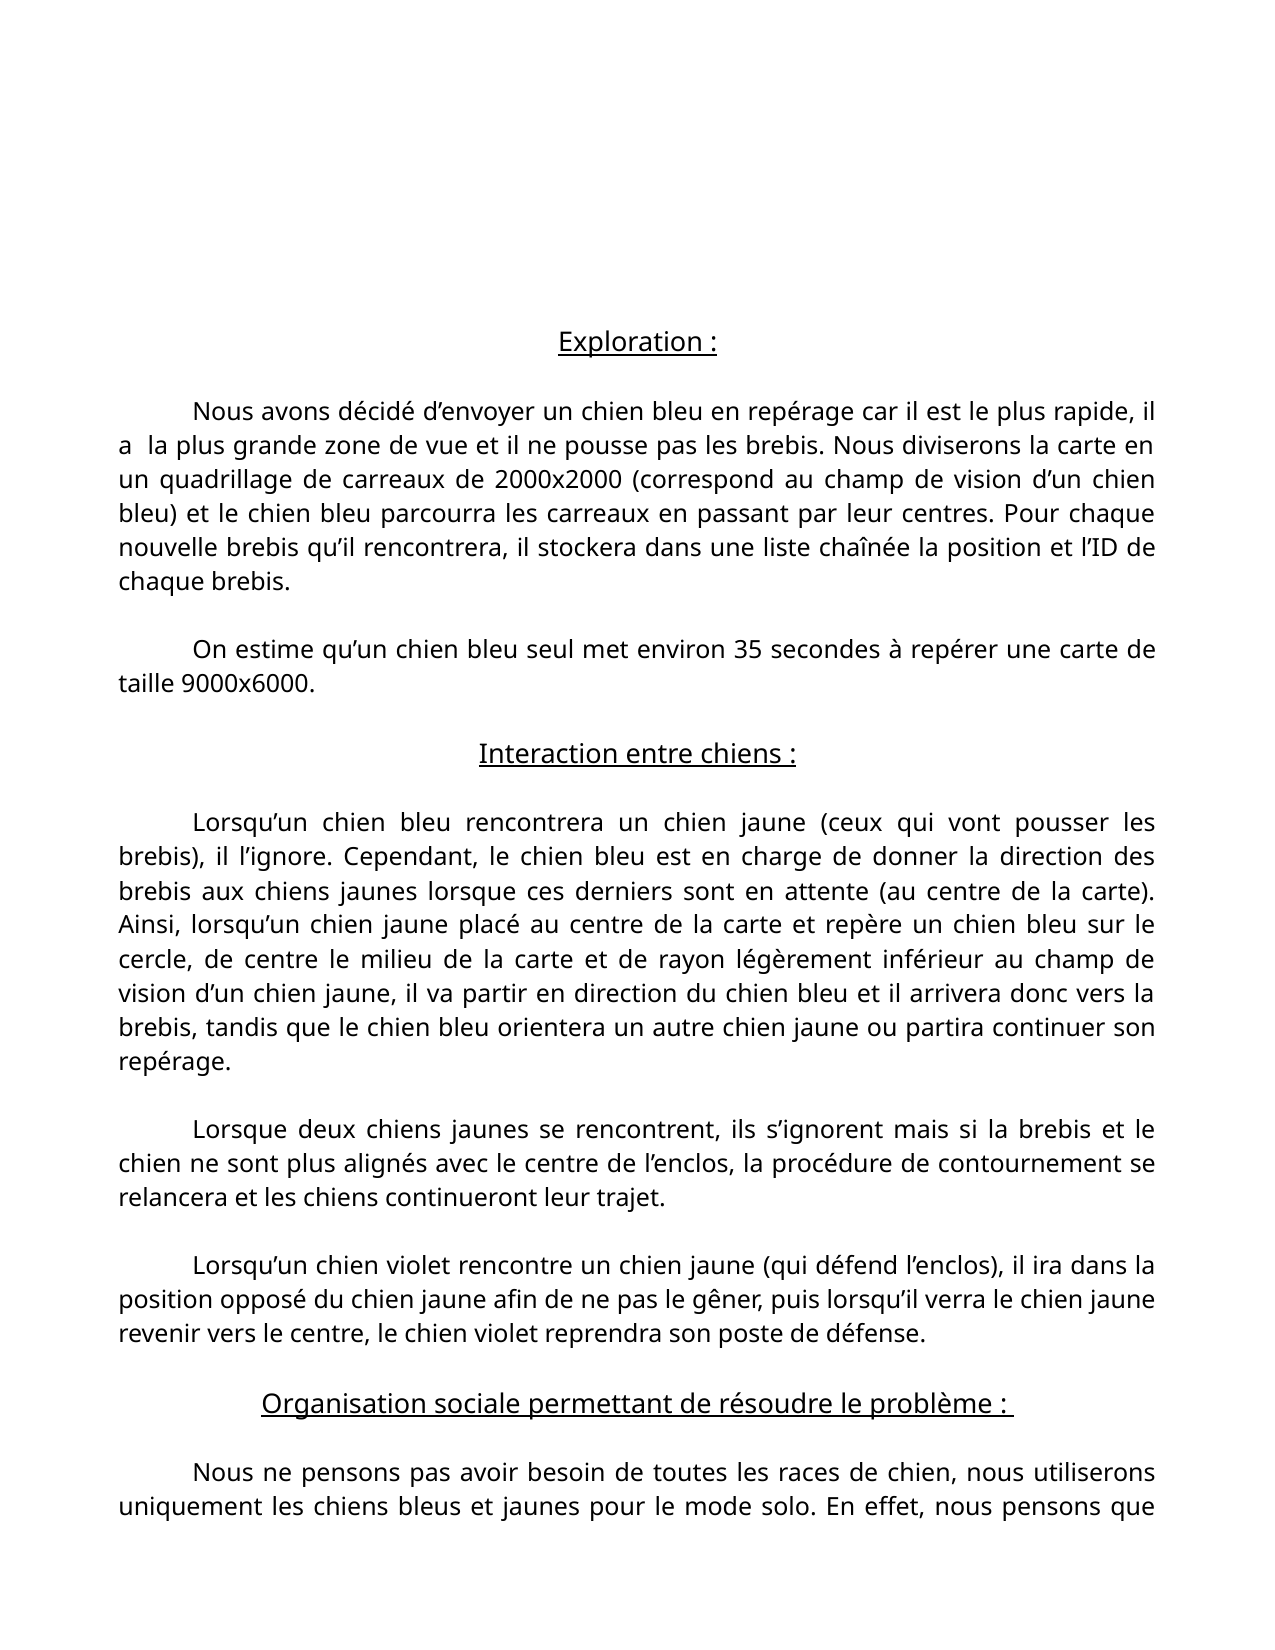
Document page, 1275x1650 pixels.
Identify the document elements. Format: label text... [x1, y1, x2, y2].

text Nous ne pensons pas avoir besoin de toutes les races de chien, nous utiliserons uniquement les chiens bleus et jaunes pour le mode solo. En effet, nous pensons que [118, 1455, 1157, 1523]
text On estime qu’un chien bleu seul met environ 35 secondes à repérer une carte de taille 9000x6000. [118, 632, 1157, 700]
text Nous avons décidé d’envoyer un chien bleu en repérage car il est le plus rapide, il a la plus grande zone de vue et il ne pousse pas les brebis. Nous diviserons la carte en un quadrillage de carreaux de 2000x2000 (correspond au champ de vision d’un chien bleu) et le chien bleu parcourra les carreaux en passant par leur centres. Pour chaque nouvelle brebis qu’il rencontrera, il stockera dans une liste chaînée la position et l’ID de chaque brebis. [118, 393, 1157, 598]
text Lorsqu’un chien violet rencontre un chien jaune (qui défend l’enclos), il ira dans la position opposé du chien jaune afin de ne pas le gêner, puis lorsqu’il verra le chien jaune revenir vers le centre, le chien violet reprendra son poste de défense. [118, 1248, 1157, 1350]
text Lorsqu’un chien bleu rencontrera un chien jaune (ceux qui vont pousser les brebis), il l’ignore. Cependant, le chien bleu est en charge de donner la direction des brebis aux chiens jaunes lorsque ces derniers sont en attente (au centre de la carte). Ainsi, lorsqu’un chien jaune placé au centre de la carte et repère un chien bleu sur le cercle, de centre le milieu de la carte et de rayon légèrement inférieur au champ de vision d’un chien jaune, il va partir en direction du chien bleu et il arrivera donc vers la brebis, tandis que le chien bleu orientera un autre chien jaune ou partira continuer son repérage. [118, 805, 1157, 1077]
text Interaction entre chiens : [118, 734, 1157, 771]
text Lorsque deux chiens jaunes se rencontrent, ils s’ignorent mais si la brebis et le chien ne sont plus alignés avec le centre de l’enclos, la procédure de contournement se relancera et les chiens continueront leur trajet. [118, 1112, 1157, 1214]
text Exploration : [118, 322, 1157, 359]
text Organisation sociale permettant de résoudre le problème : [118, 1384, 1157, 1421]
